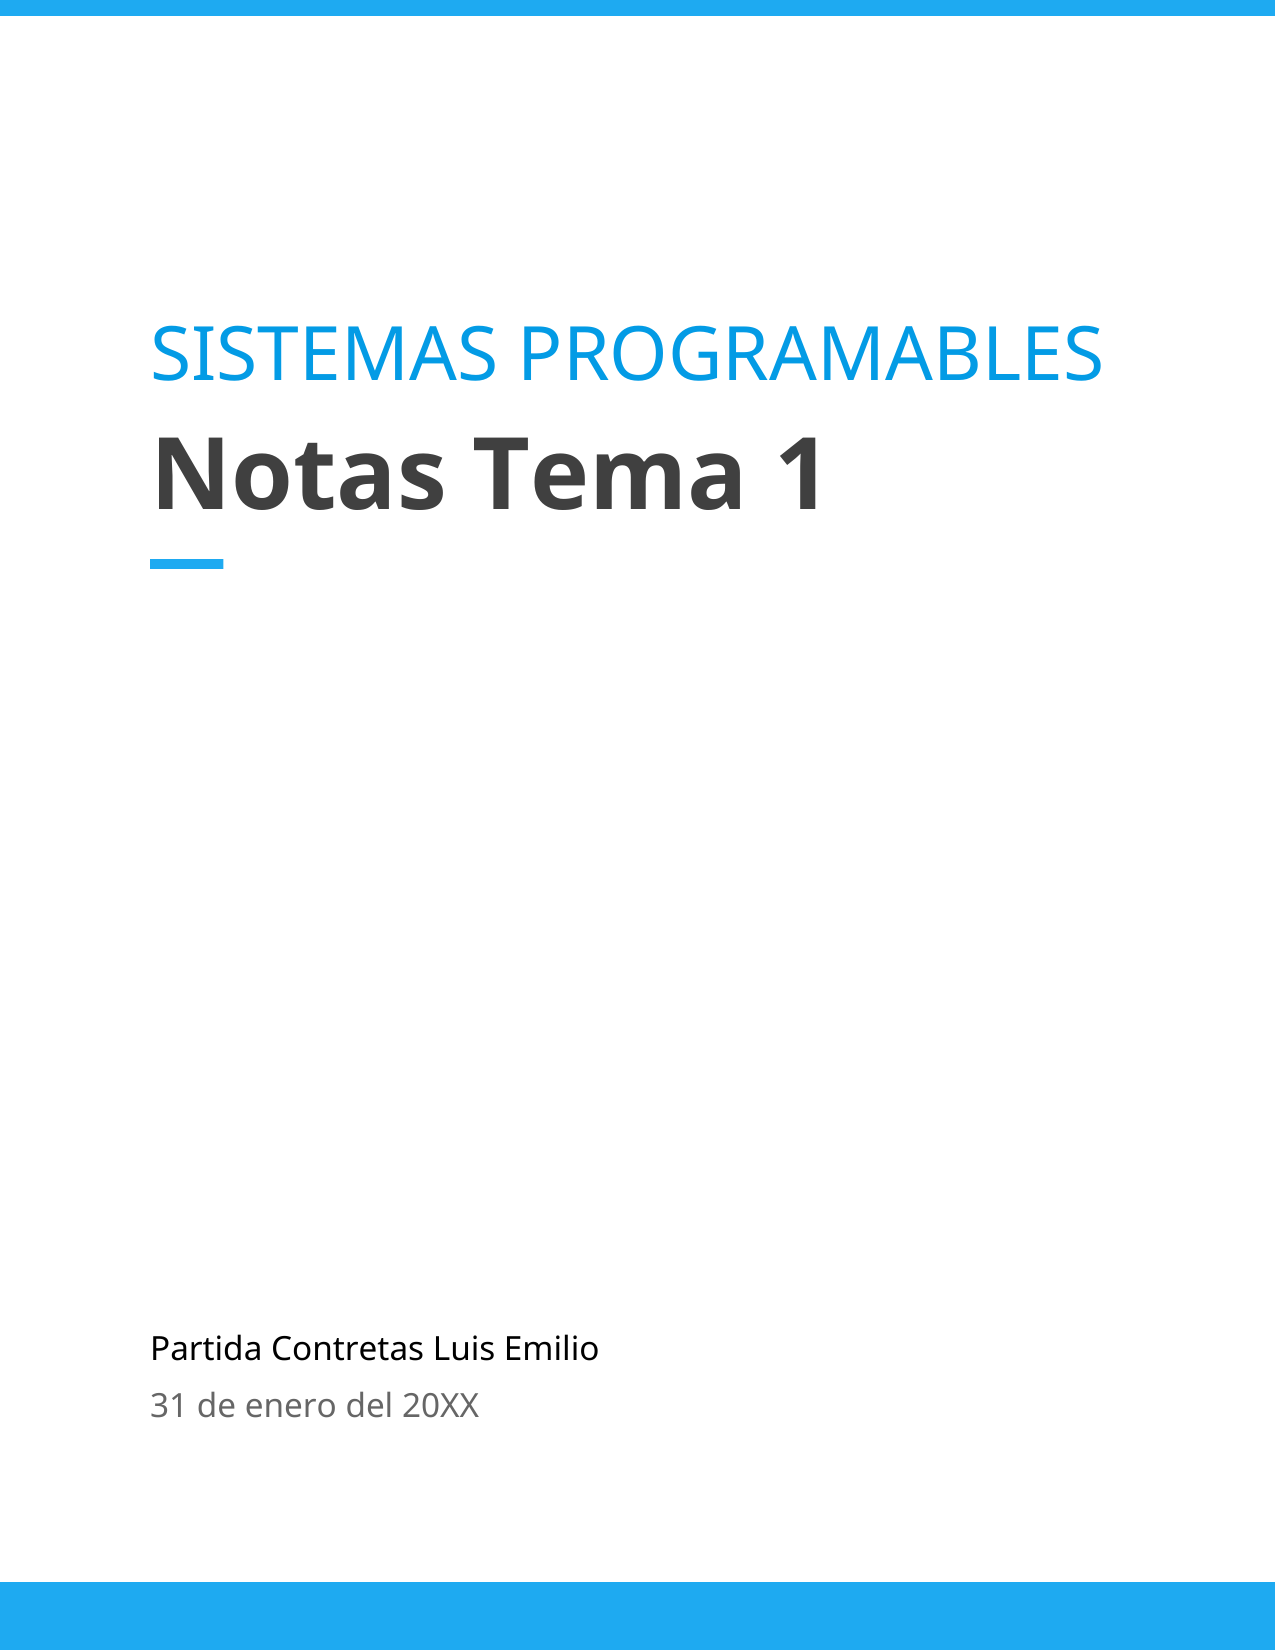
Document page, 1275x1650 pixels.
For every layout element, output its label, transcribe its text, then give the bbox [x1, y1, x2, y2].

picture [0, 1582, 1275, 1650]
picture [0, 0, 1275, 16]
picture [150, 559, 224, 569]
title SISTEMAS PROGRAMABLES Notas Tema 1 [150, 300, 1125, 538]
text Partida Contretas Luis Emilio 31 de enero del 20XX [150, 1325, 1125, 1427]
